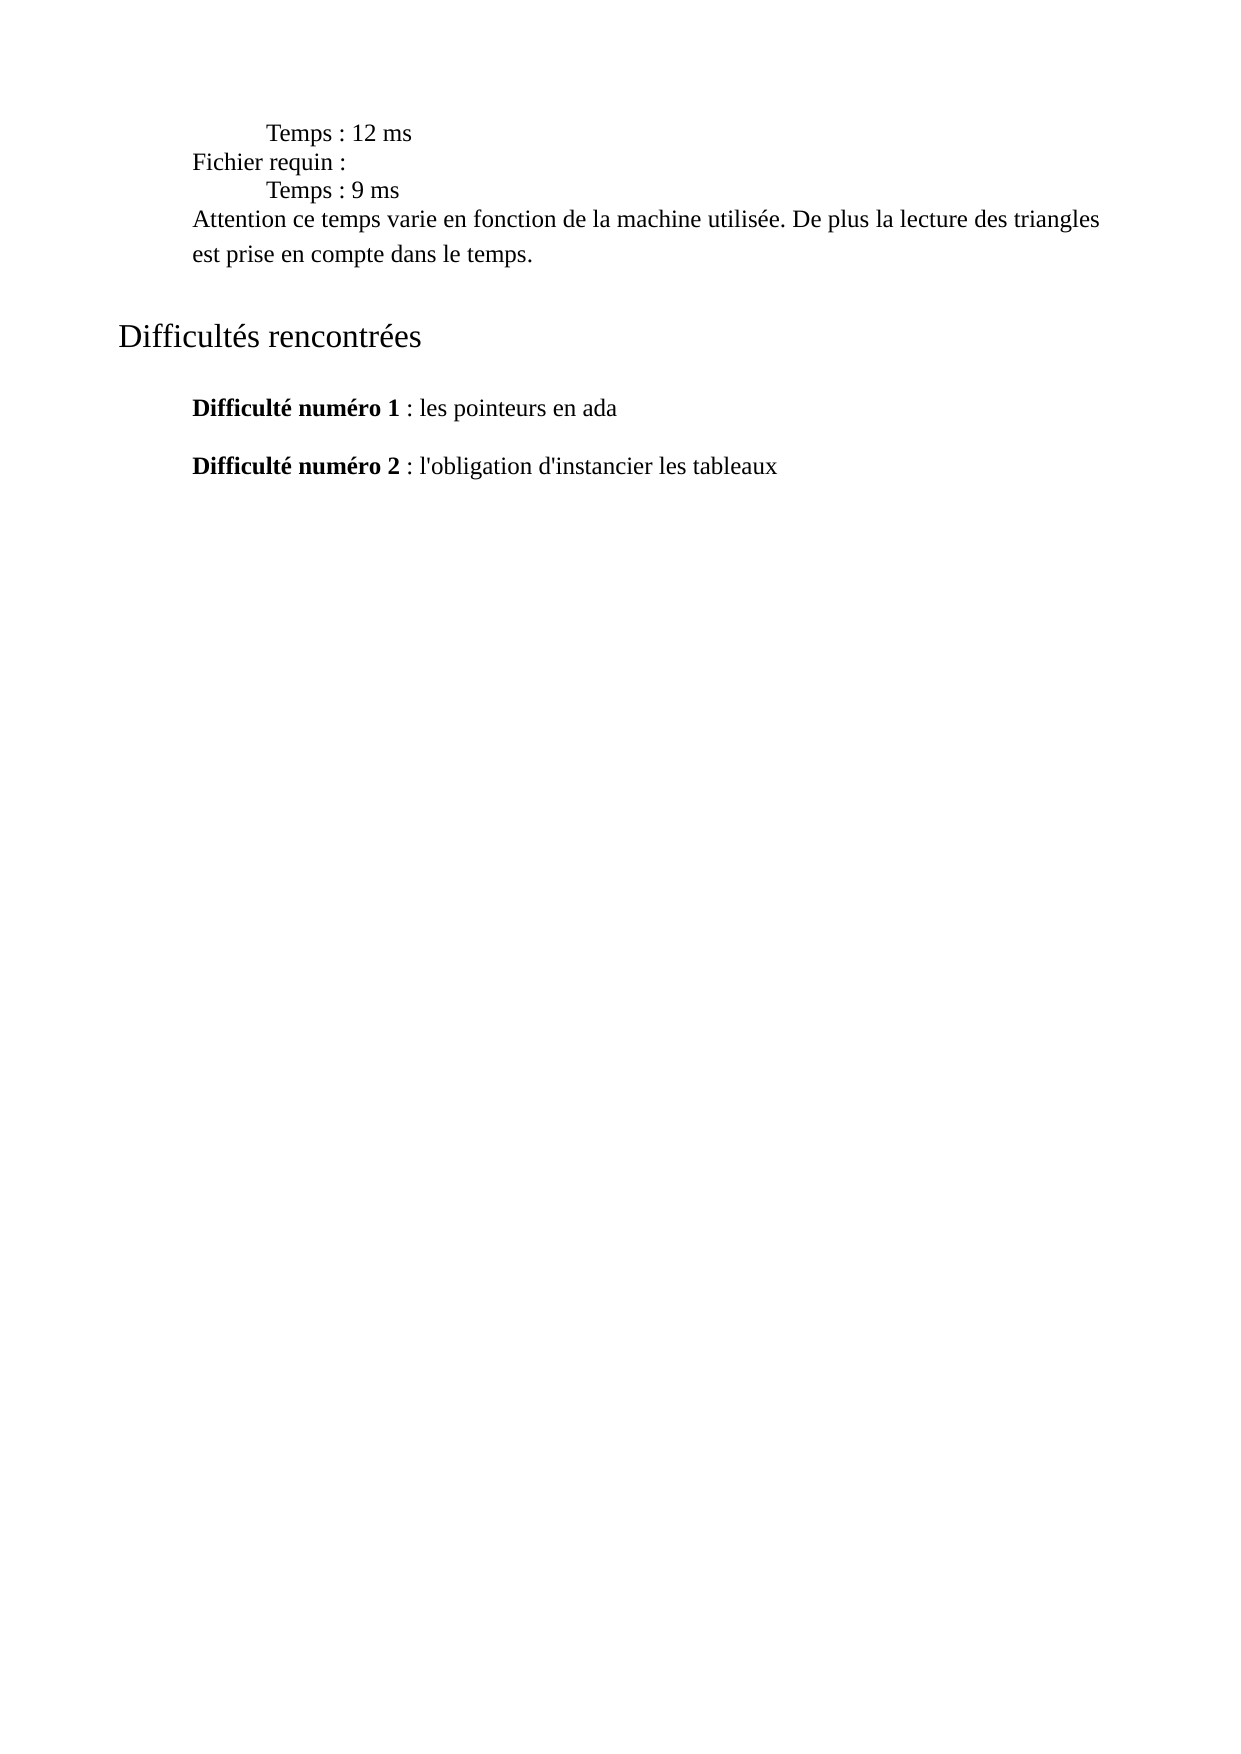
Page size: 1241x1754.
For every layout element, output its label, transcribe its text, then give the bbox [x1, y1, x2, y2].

text Difficultés rencontrées [118, 317, 1122, 355]
text Attention ce temps varie en fonction de la machine utilisée. De plus la lecture des triangles est prise en compte dans le temps. [192, 204, 1122, 268]
text Temps : 9 ms [192, 176, 1122, 204]
text Difficulté numéro 2 : l'obligation d'instancier les tableaux [192, 451, 1122, 479]
text Fichier requin : [118, 147, 1122, 176]
text Difficulté numéro 1 : les pointeurs en ada [192, 393, 1122, 422]
text Temps : 12 ms [192, 118, 1122, 147]
